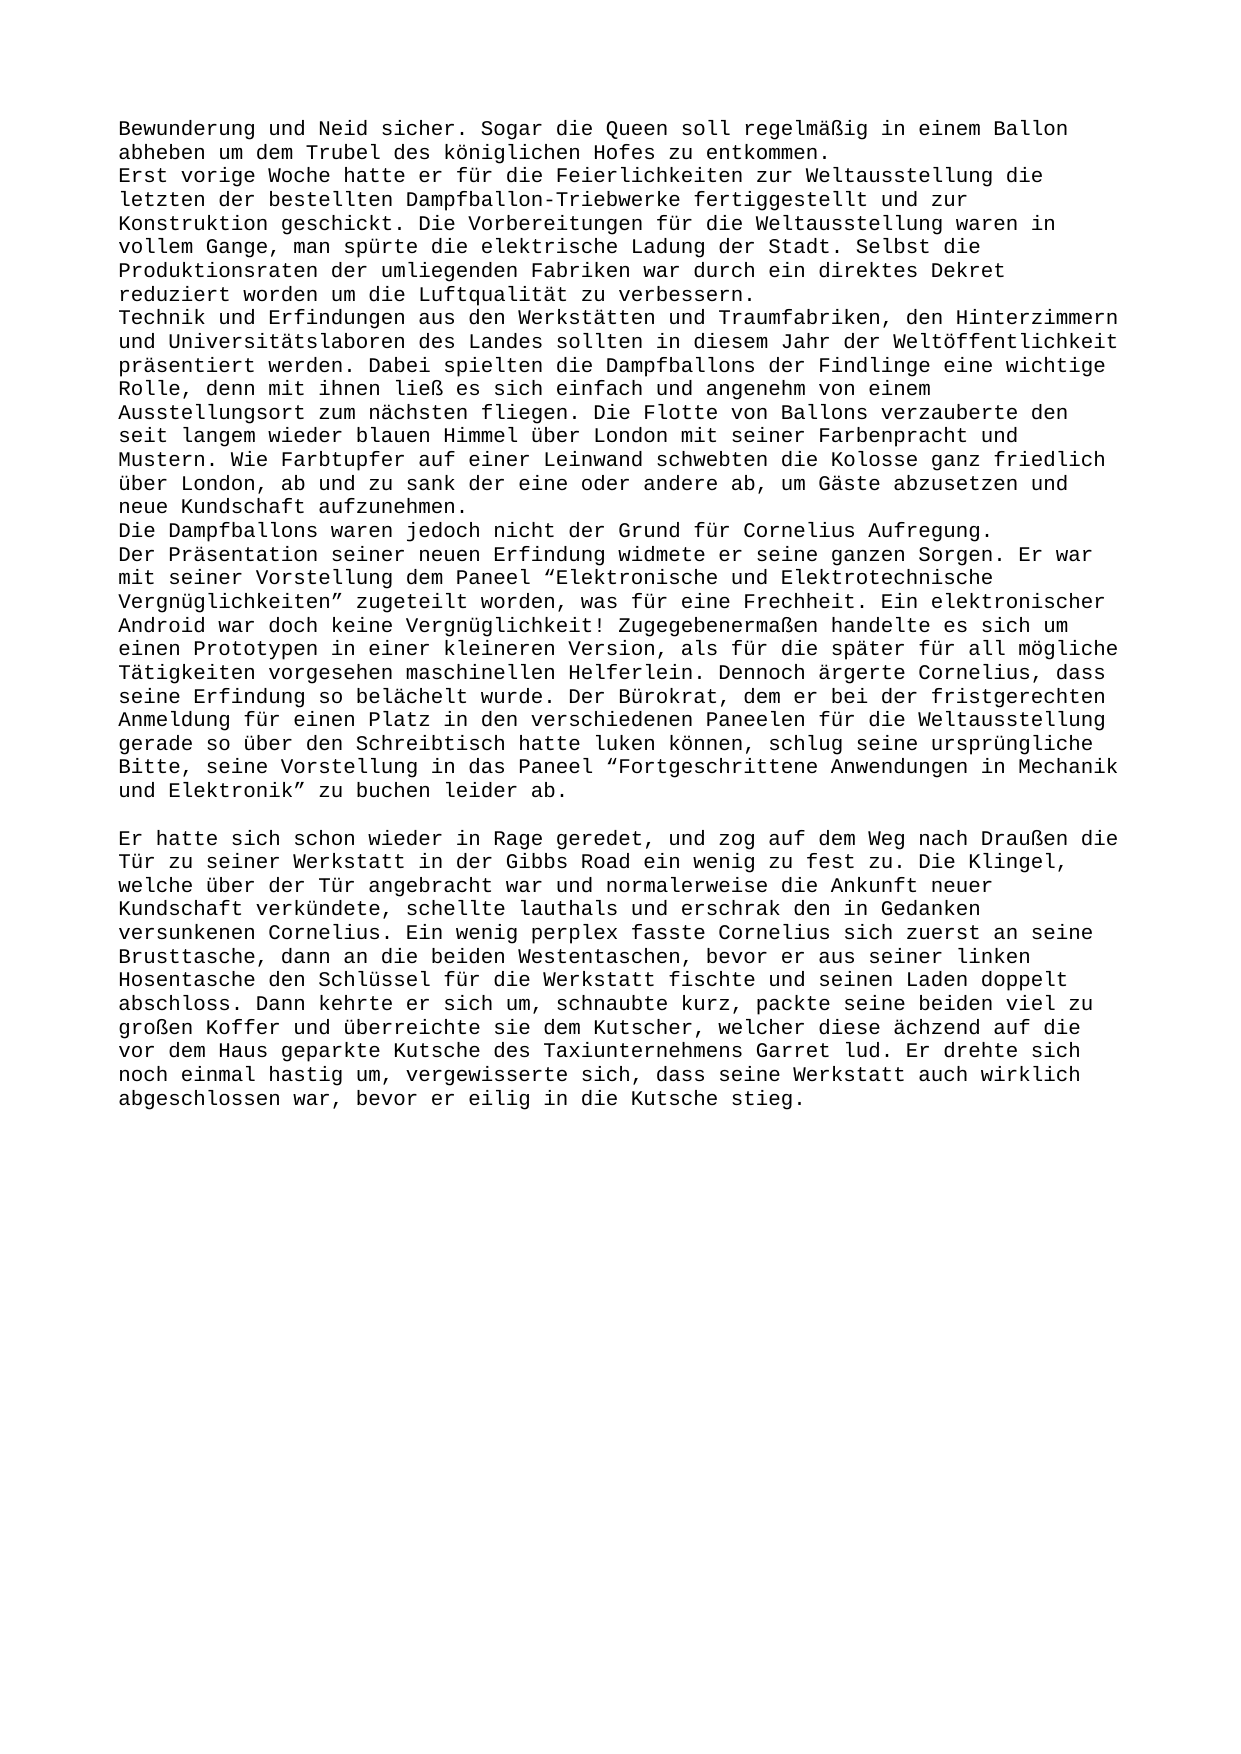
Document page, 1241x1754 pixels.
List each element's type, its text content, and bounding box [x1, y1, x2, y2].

text Technik und Erfindungen aus den Werkstätten und Traumfabriken, den Hinterzimmern und Universitätslaboren des Landes sollten in diesem Jahr der Weltöffentlichkeit präsentiert werden. Dabei spielten die Dampfballons der Findlinge eine wichtige Rolle, denn mit ihnen ließ es sich einfach und angenehm von einem Ausstellungsort zum nächsten fliegen. Die Flotte von Ballons verzauberte den seit langem wieder blauen Himmel über London mit seiner Farbenpracht und Mustern. Wie Farbtupfer auf einer Leinwand schwebten die Kolosse ganz friedlich über London, ab und zu sank der eine oder andere ab, um Gäste abzusetzen und neue Kundschaft aufzunehmen. [118, 307, 1122, 520]
text Erst vorige Woche hatte er für die Feierlichkeiten zur Weltausstellung die letzten der bestellten Dampfballon-Triebwerke fertiggestellt und zur Konstruktion geschickt. Die Vorbereitungen für die Weltausstellung waren in vollem Gange, man spürte die elektrische Ladung der Stadt. Selbst die Produktionsraten der umliegenden Fabriken war durch ein direktes Dekret reduziert worden um die Luftqualität zu verbessern. [118, 165, 1122, 307]
text Der Präsentation seiner neuen Erfindung widmete er seine ganzen Sorgen. Er war mit seiner Vorstellung dem Paneel “Elektronische und Elektrotechnische Vergnüglichkeiten” zugeteilt worden, was für eine Frechheit. Ein elektronischer Android war doch keine Vergnüglichkeit! Zugegebenermaßen handelte es sich um einen Prototypen in einer kleineren Version, als für die später für all mögliche Tätigkeiten vorgesehen maschinellen Helferlein. Dennoch ärgerte Cornelius, dass seine Erfindung so belächelt wurde. Der Bürokrat, dem er bei der fristgerechten Anmeldung für einen Platz in den verschiedenen Paneelen für die Weltausstellung gerade so über den Schreibtisch hatte luken können, schlug seine ursprüngliche Bitte, seine Vorstellung in das Paneel “Fortgeschrittene Anwendungen in Mechanik und Elektronik” zu buchen leider ab. [118, 544, 1122, 804]
text Bewunderung und Neid sicher. Sogar die Queen soll regelmäßig in einem Ballon abheben um dem Trubel des königlichen Hofes zu entkommen. [118, 118, 1122, 165]
text Die Dampfballons waren jedoch nicht der Grund für Cornelius Aufregung. [118, 520, 1122, 544]
text Er hatte sich schon wieder in Rage geredet, und zog auf dem Weg nach Draußen die Tür zu seiner Werkstatt in der Gibbs Road ein wenig zu fest zu. Die Klingel, welche über der Tür angebracht war und normalerweise die Ankunft neuer Kundschaft verkündete, schellte lauthals und erschrak den in Gedanken versunkenen Cornelius. Ein wenig perplex fasste Cornelius sich zuerst an seine Brusttasche, dann an die beiden Westentaschen, bevor er aus seiner linken Hosentasche den Schlüssel für die Werkstatt fischte und seinen Laden doppelt abschloss. Dann kehrte er sich um, schnaubte kurz, packte seine beiden viel zu großen Koffer und überreichte sie dem Kutscher, welcher diese ächzend auf die vor dem Haus geparkte Kutsche des Taxiunternehmens Garret lud. Er drehte sich noch einmal hastig um, vergewisserte sich, dass seine Werkstatt auch wirklich abgeschlossen war, bevor er eilig in die Kutsche stieg. [118, 827, 1122, 1111]
